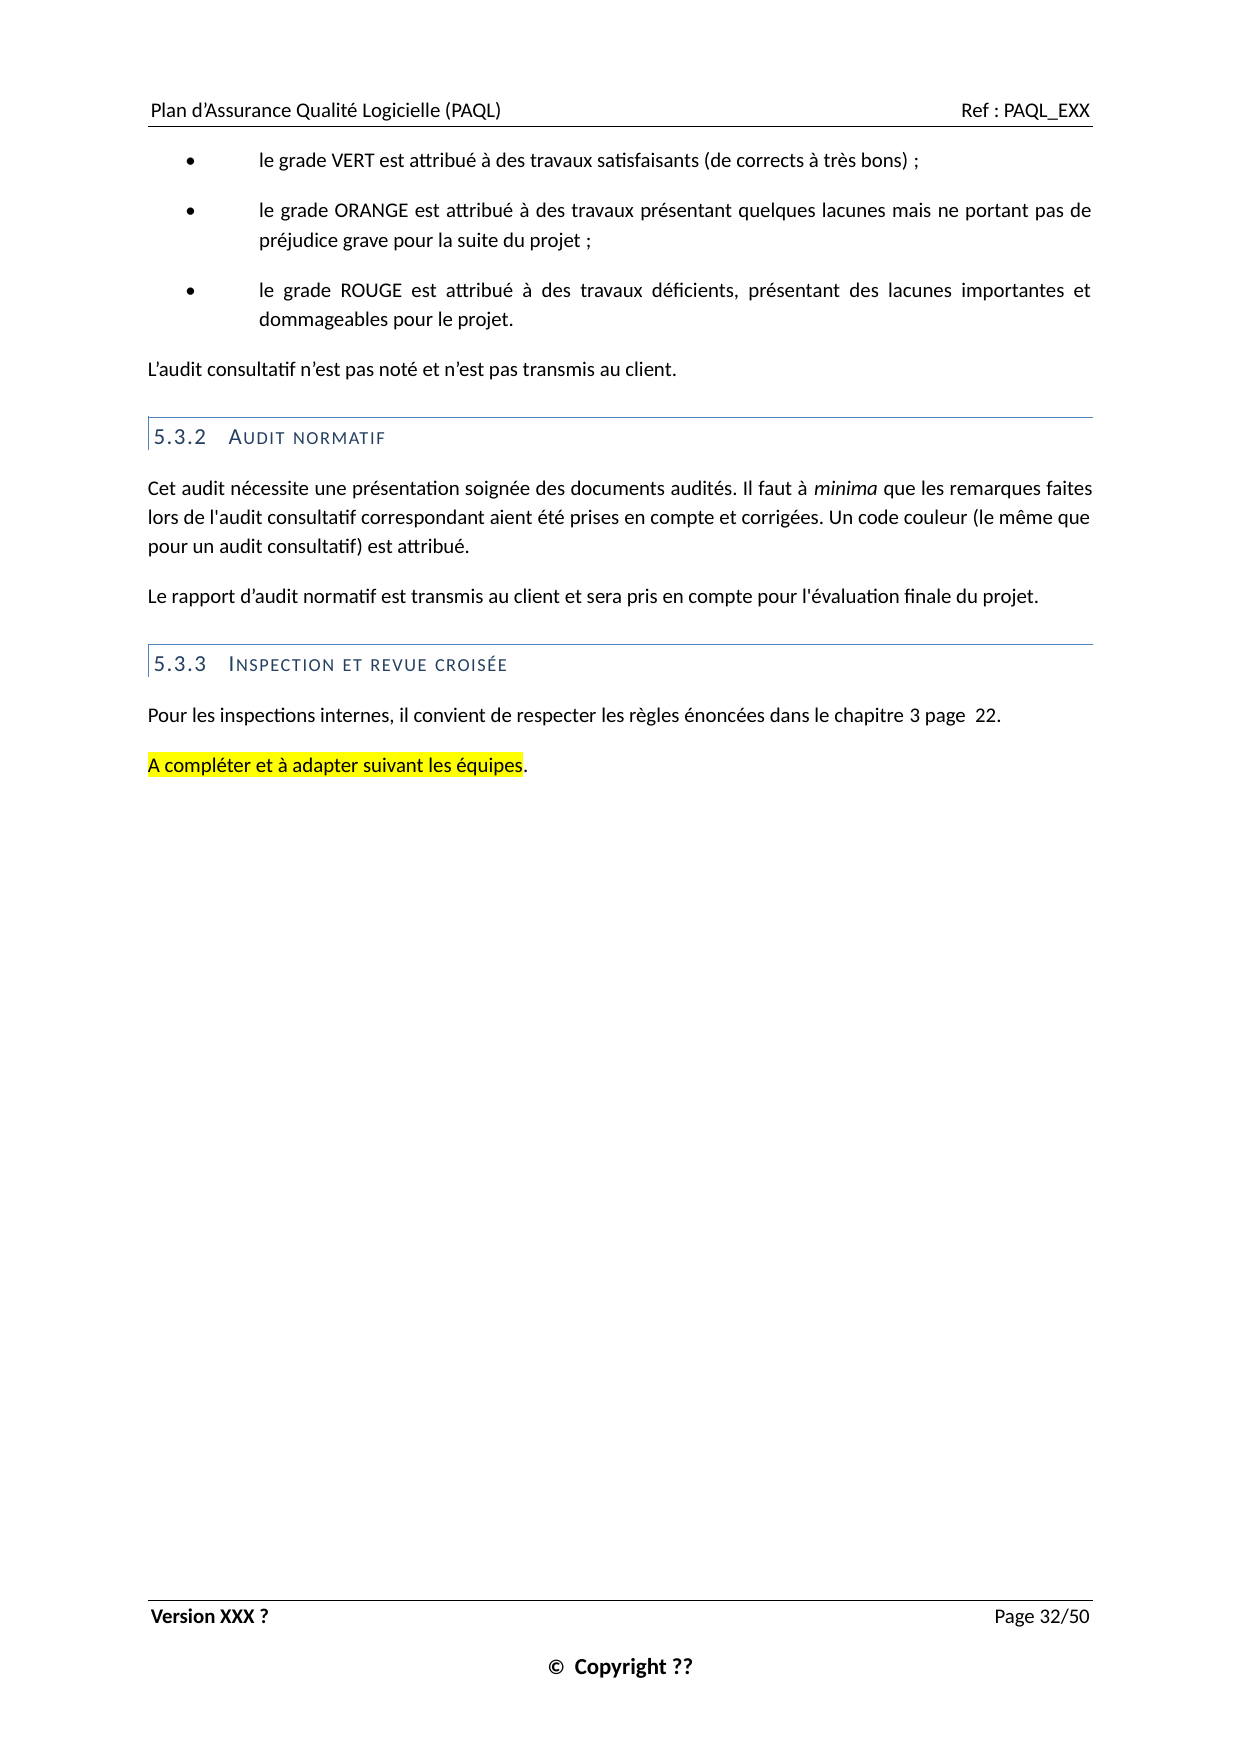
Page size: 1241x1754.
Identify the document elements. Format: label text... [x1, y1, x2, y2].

list le grade VERT est attribué à des travaux satisfaisants (de corrects à très bons) ; [185, 148, 1093, 173]
list le grade ROUGE est attribué à des travaux déficients, présentant des lacunes importantes et dommageables pour le projet. [185, 277, 1093, 331]
text Le rapport d’audit normatif est transmis au client et sera pris en compte pour l'évaluation finale du projet. [148, 583, 1093, 608]
subtitle Inspection et revue croisée [149, 645, 1093, 677]
text Cet audit nécessite une présentation soignée des documents audités. Il faut à minima que les remarques faites lors de l'audit consultatif correspondant aient été prises en compte et corrigées. Un code couleur (le même que pour un audit consultatif) est attribué. [148, 475, 1093, 559]
text Pour les inspections internes, il convient de respecter les règles énoncées dans le chapitre 3 page 22. [148, 702, 1093, 727]
text A compléter et à adapter suivant les équipes. [148, 752, 1093, 777]
subtitle Audit normatif [149, 418, 1093, 450]
text L’audit consultatif n’est pas noté et n’est pas transmis au client. [148, 356, 1093, 381]
list le grade ORANGE est attribué à des travaux présentant quelques lacunes mais ne portant pas de préjudice grave pour la suite du projet ; [185, 198, 1093, 252]
